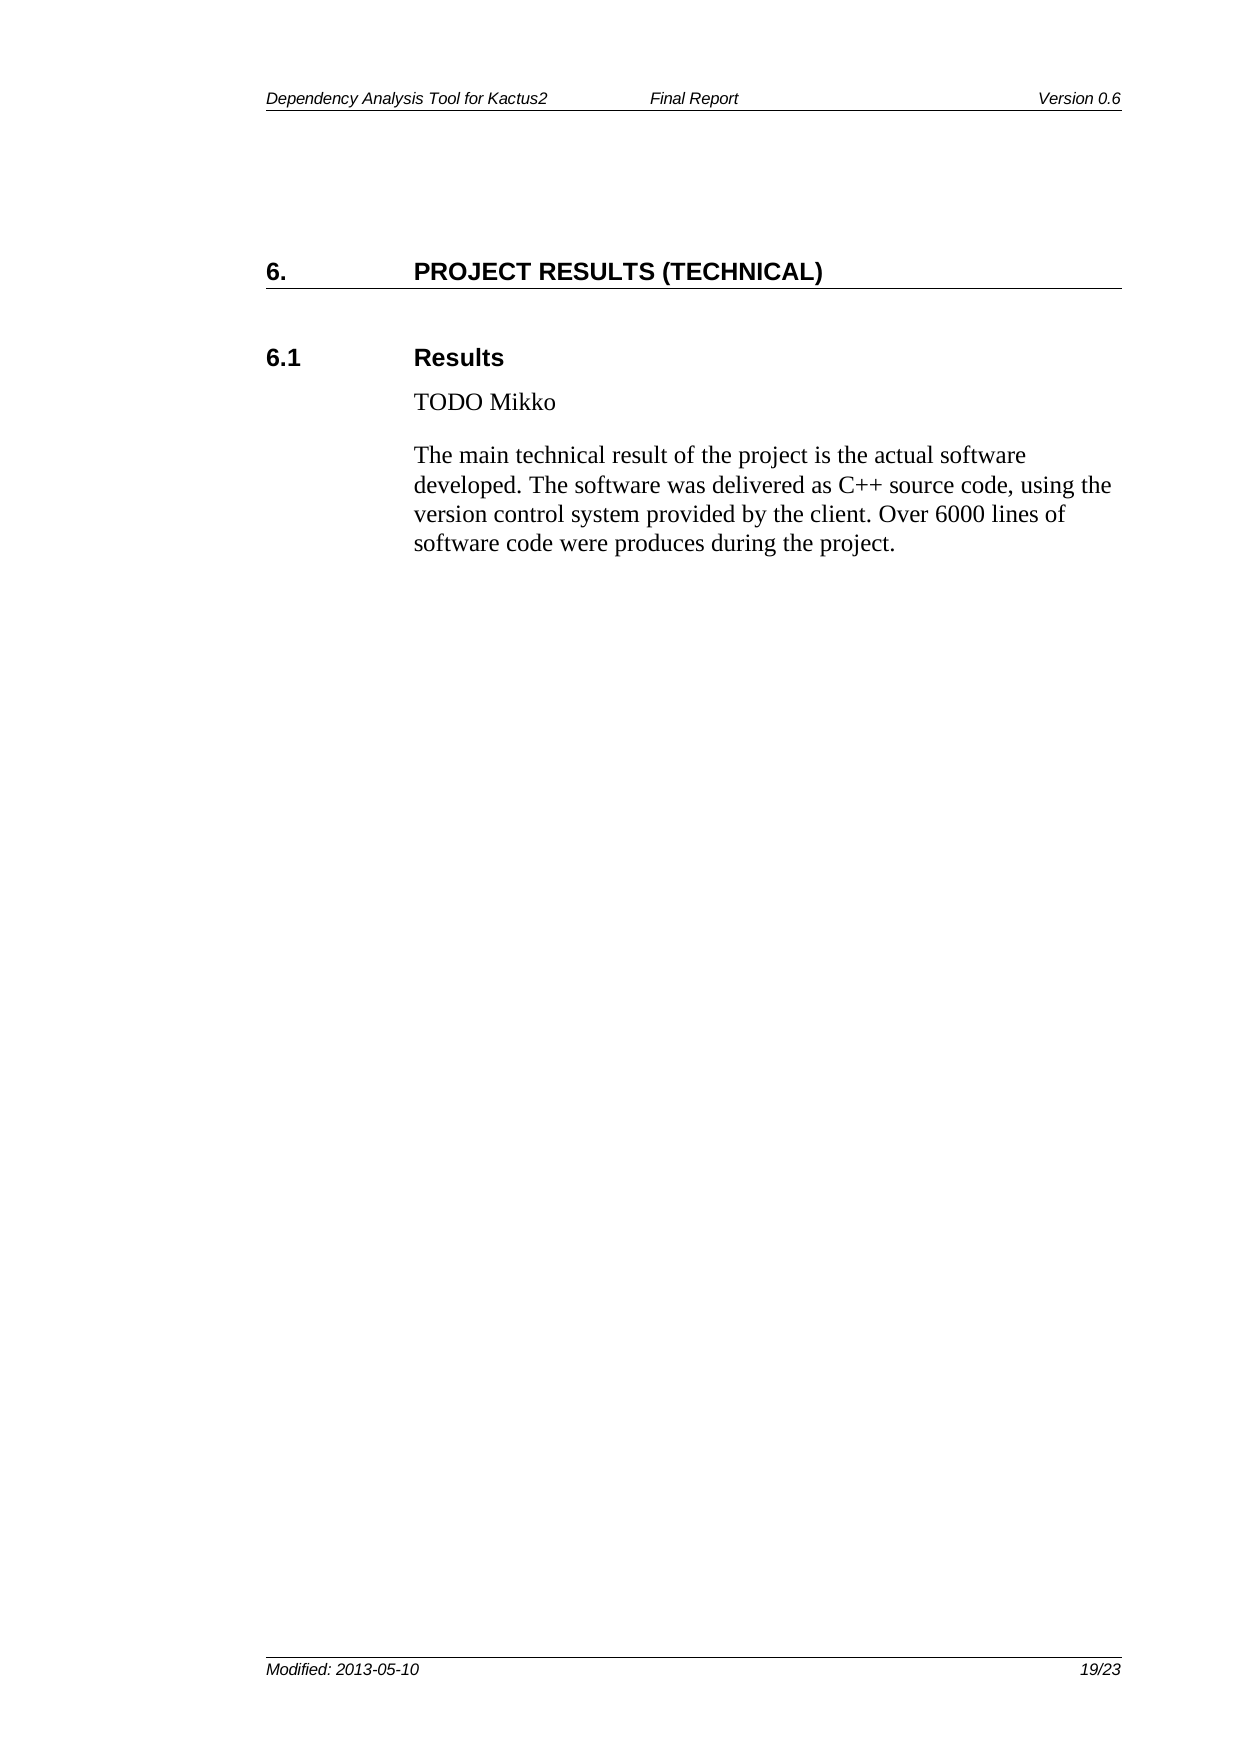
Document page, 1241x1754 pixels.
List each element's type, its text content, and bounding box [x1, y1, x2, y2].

text TODO Mikko [413, 387, 1122, 416]
subtitle Results [266, 343, 1122, 372]
subtitle Project Results (Technical) [266, 257, 1122, 288]
text The main technical result of the project is the actual software developed. The software was delivered as C++ source code, using the version control system provided by the client. Over 6000 lines of software code were produces during the project. [413, 440, 1122, 557]
